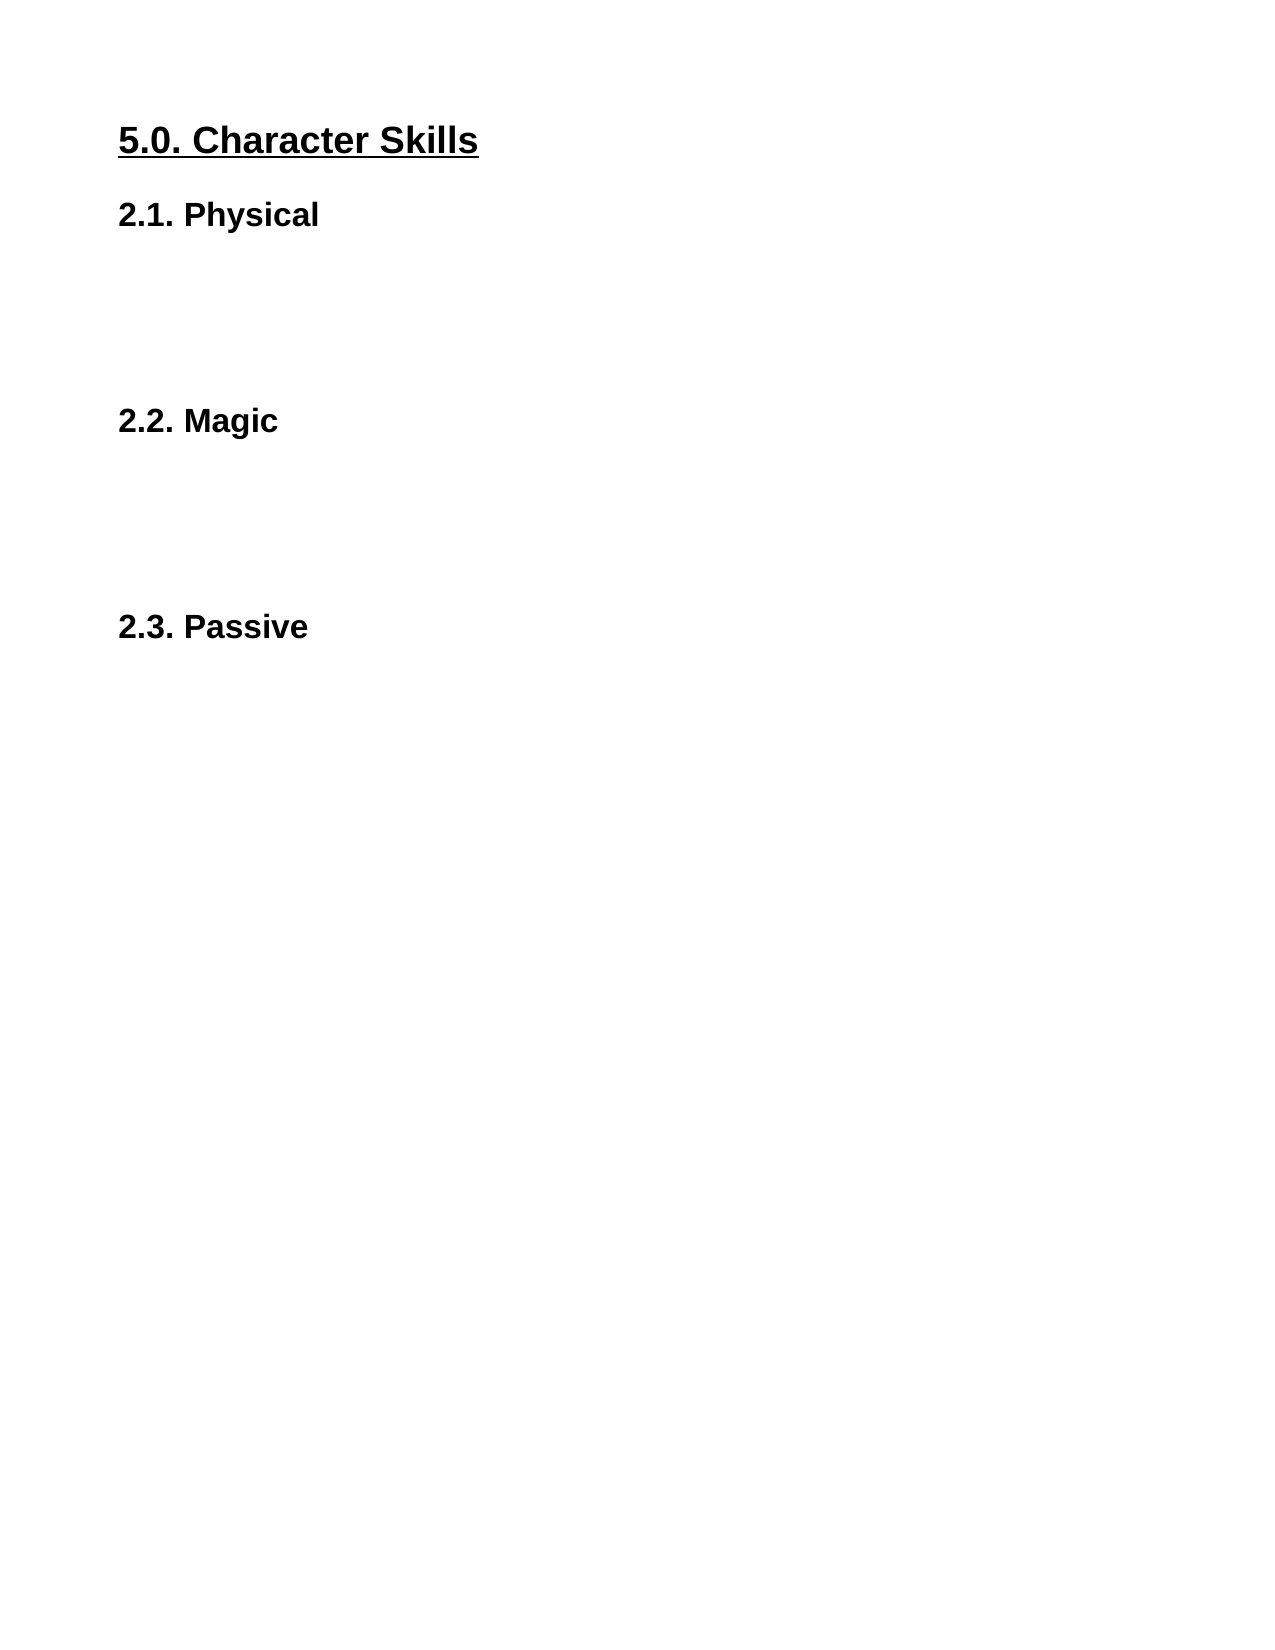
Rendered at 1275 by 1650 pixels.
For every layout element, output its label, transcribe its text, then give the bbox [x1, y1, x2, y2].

subtitle 2.2. Magic [118, 401, 1157, 440]
subtitle 5.0. Character Skills [118, 118, 1157, 162]
subtitle 2.1. Physical [118, 195, 1157, 234]
subtitle 2.3. Passive [118, 607, 1157, 646]
